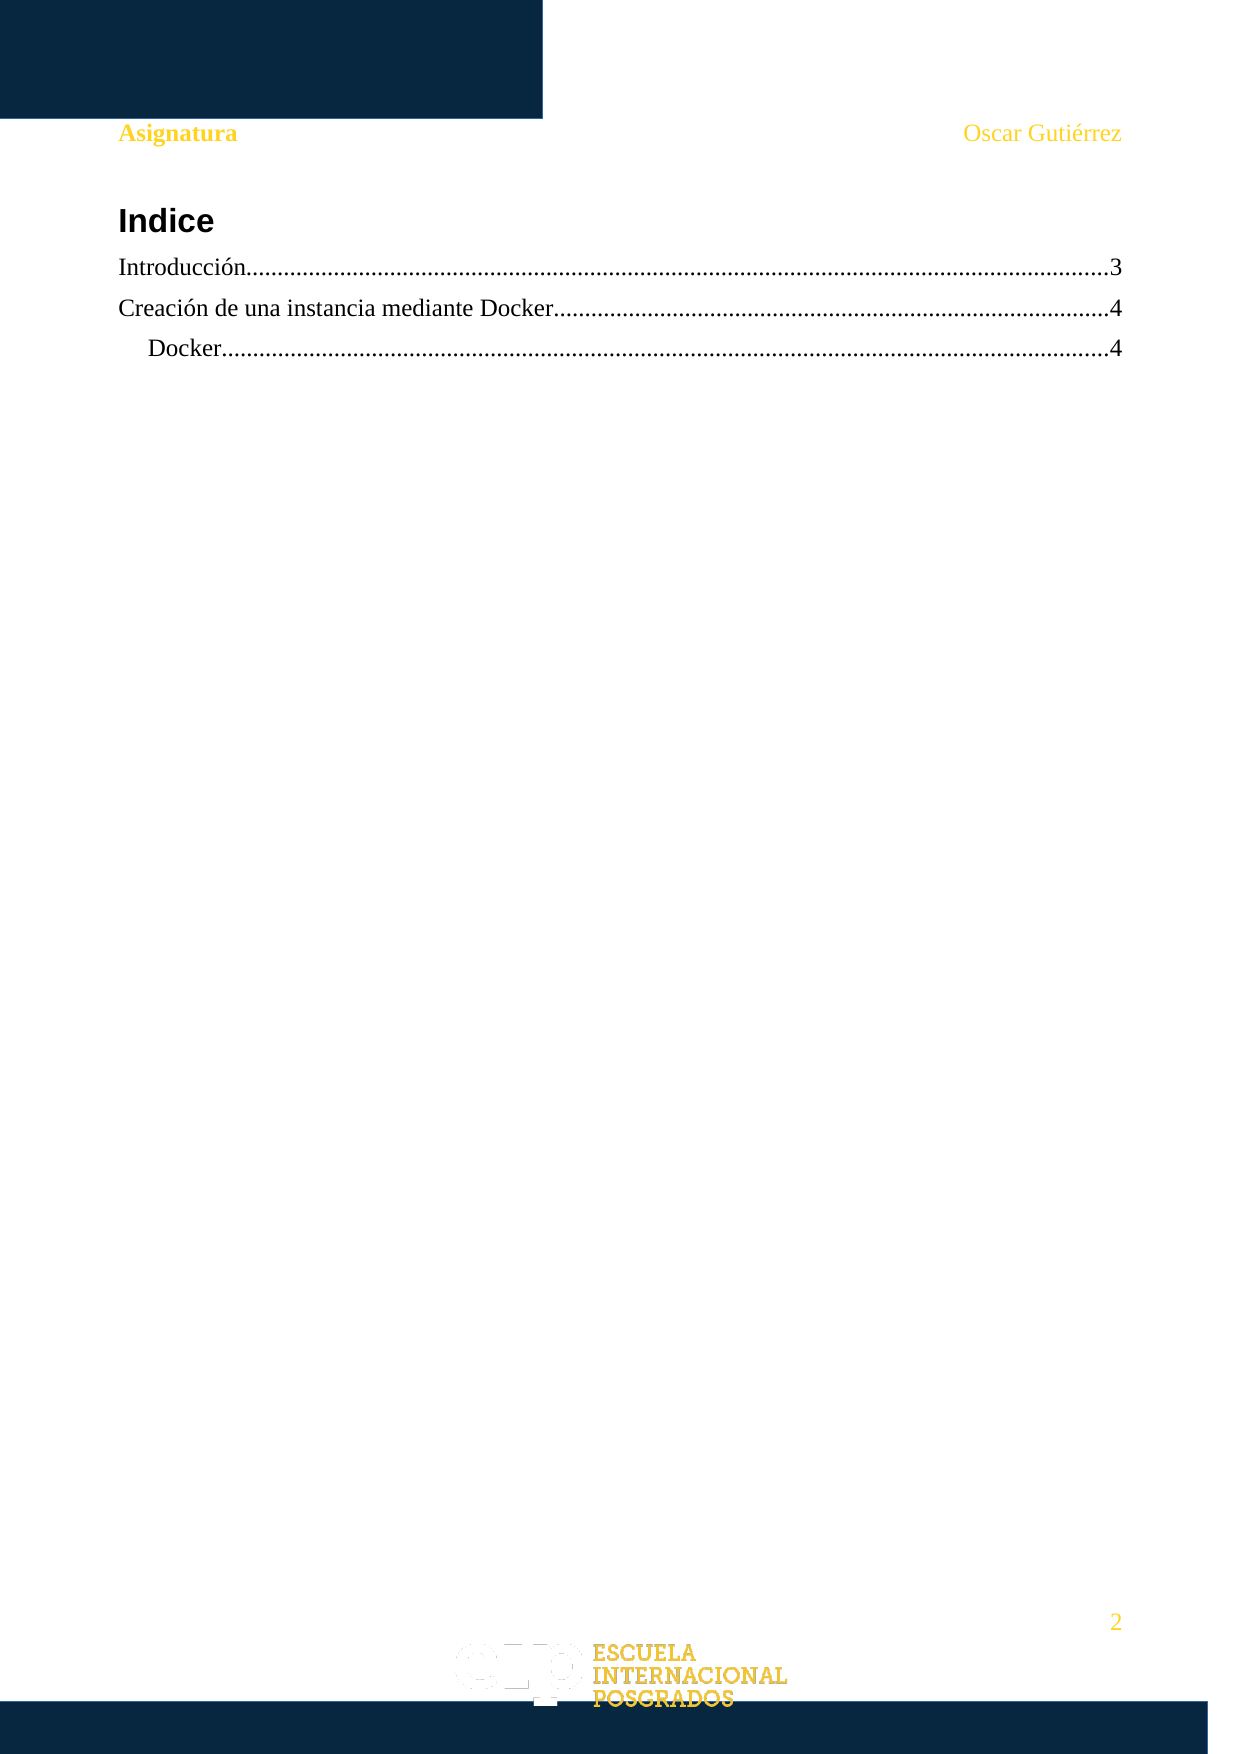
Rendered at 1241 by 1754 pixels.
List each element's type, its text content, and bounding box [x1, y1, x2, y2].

picture [452, 1614, 788, 1712]
subtitle Indice [118, 201, 1122, 240]
text Creación de una instancia mediante Docker 4 [118, 293, 1122, 322]
text Docker 4 [148, 333, 1122, 362]
text Introducción 3 [118, 252, 1122, 281]
